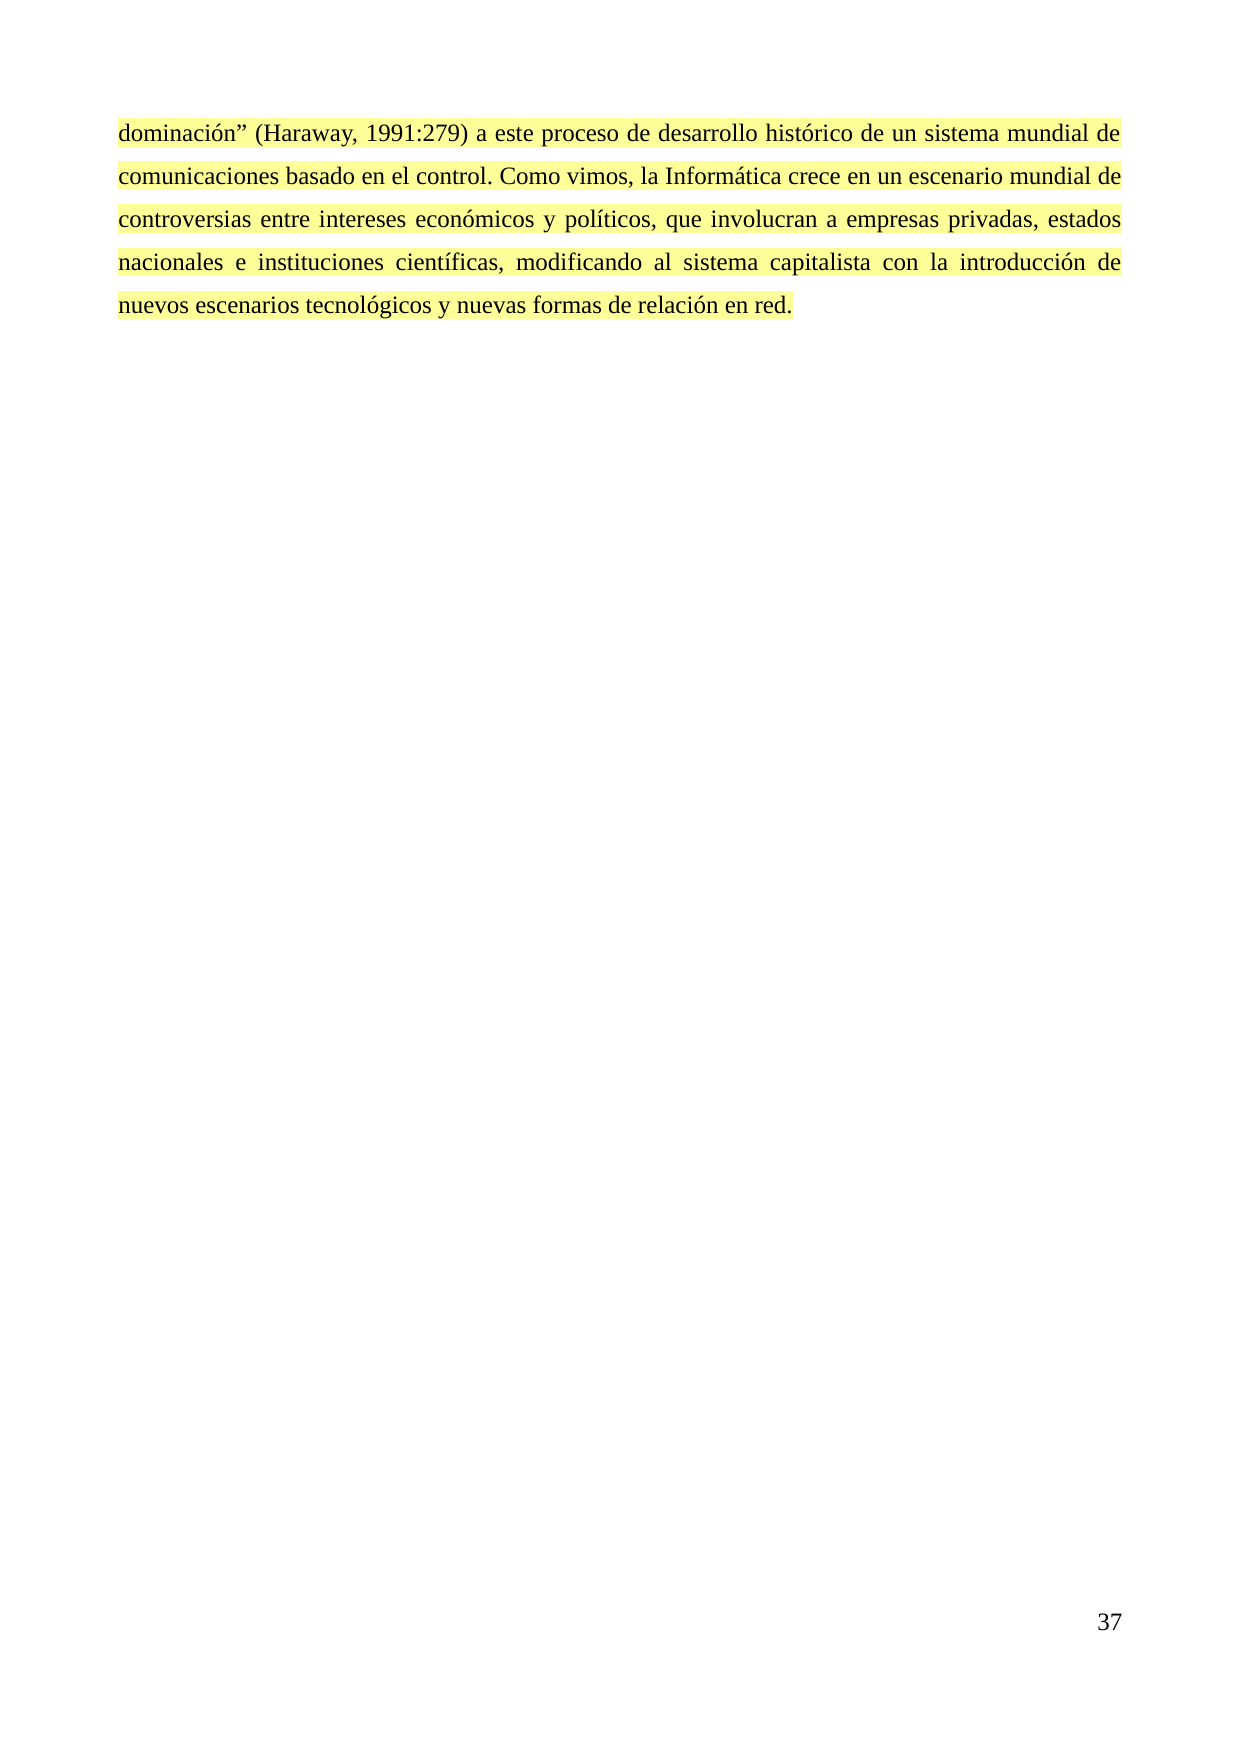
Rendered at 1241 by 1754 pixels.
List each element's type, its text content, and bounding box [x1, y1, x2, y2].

text dominación” (Haraway, 1991:279) a este proceso de desarrollo histórico de un sistema mundial de comunicaciones basado en el control. Como vimos, la Informática crece en un escenario mundial de controversias entre intereses económicos y políticos, que involucran a empresas privadas, estados nacionales e instituciones científicas, modificando al sistema capitalista con la introducción de nuevos escenarios tecnológicos y nuevas formas de relación en red. [118, 118, 1122, 319]
